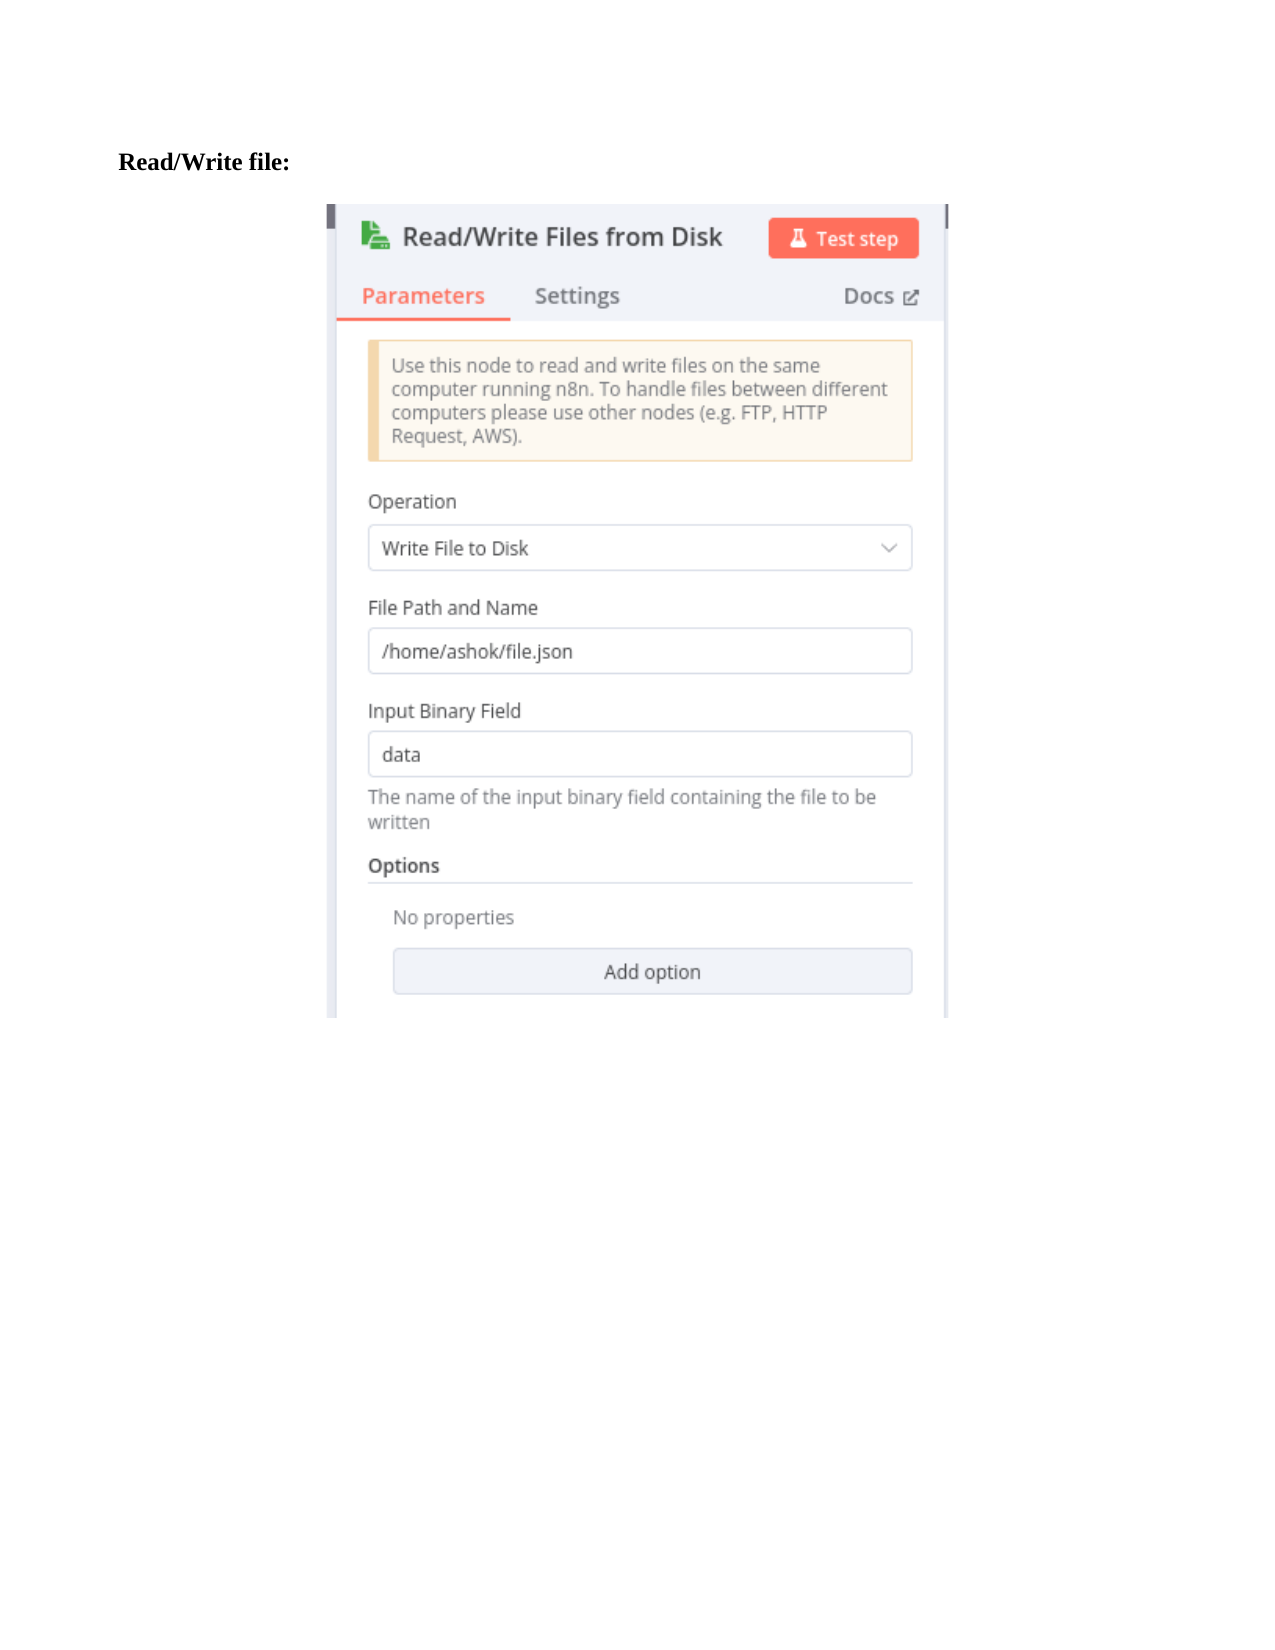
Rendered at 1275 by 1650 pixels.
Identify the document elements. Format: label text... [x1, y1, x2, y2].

picture [326, 204, 949, 1018]
text Read/Write file: [118, 147, 1157, 176]
